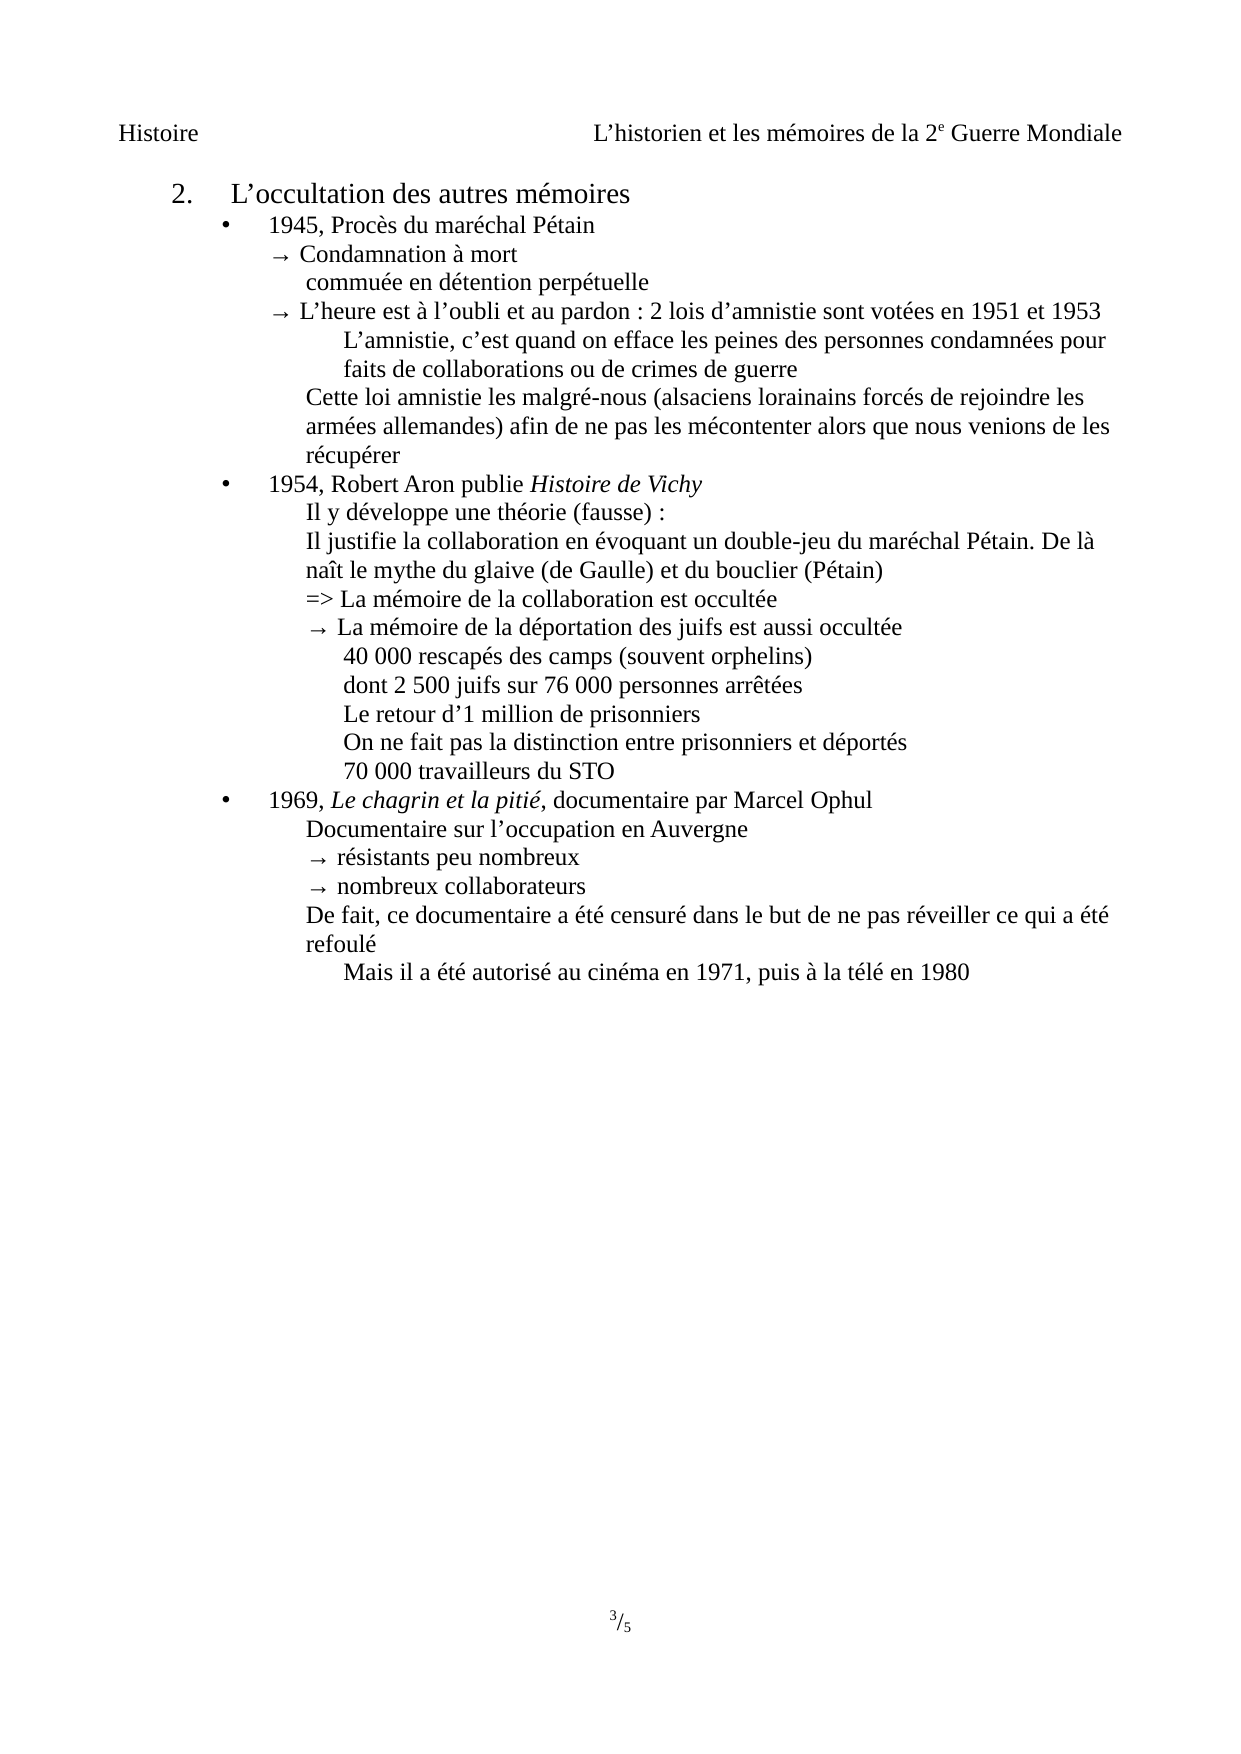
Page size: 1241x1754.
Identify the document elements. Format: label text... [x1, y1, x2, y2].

list Documentaire sur l’occupation en Auvergne [268, 814, 1122, 842]
list 1945, Procès du maréchal Pétain [231, 210, 1122, 239]
list 70 000 travailleurs du STO [306, 756, 1122, 785]
list 1969, Le chagrin et la pitié, documentaire par Marcel Ophul [231, 785, 1122, 814]
list On ne fait pas la distinction entre prisonniers et déportés [306, 727, 1122, 756]
list L’amnistie, c’est quand on efface les peines des personnes condamnées pour faits de collaborations ou de crimes de guerre [306, 325, 1122, 382]
list 1954, Robert Aron publie Histoire de Vichy [231, 469, 1122, 497]
list Mais il a été autorisé au cinéma en 1971, puis à la télé en 1980 [306, 957, 1122, 986]
list → résistants peu nombreux [268, 842, 1122, 871]
list → L’heure est à l’oubli et au pardon : 2 lois d’amnistie sont votées en 1951 et 1953 [231, 296, 1122, 325]
list → nombreux collaborateurs [268, 871, 1122, 900]
list → Condamnation à mort [231, 239, 1122, 267]
list Cette loi amnistie les malgré-nous (alsaciens lorainains forcés de rejoindre les armées allemandes) afin de ne pas les mécontenter alors que nous venions de les récupérer [268, 382, 1122, 469]
list De fait, ce documentaire a été censuré dans le but de ne pas réveiller ce qui a été refoulé [268, 900, 1122, 957]
list L’occultation des autres mémoires [193, 176, 1122, 210]
list Le retour d’1 million de prisonniers [306, 699, 1122, 727]
list 40 000 rescapés des camps (souvent orphelins) [306, 641, 1122, 670]
list Il justifie la collaboration en évoquant un double-jeu du maréchal Pétain. De là naît le mythe du glaive (de Gaulle) et du bouclier (Pétain) [268, 526, 1122, 584]
list dont 2 500 juifs sur 76 000 personnes arrêtées [306, 670, 1122, 699]
list => La mémoire de la collaboration est occultée [268, 584, 1122, 612]
list commuée en détention perpétuelle [268, 267, 1122, 296]
list Il y développe une théorie (fausse) : [268, 497, 1122, 526]
list → La mémoire de la déportation des juifs est aussi occultée [268, 612, 1122, 641]
